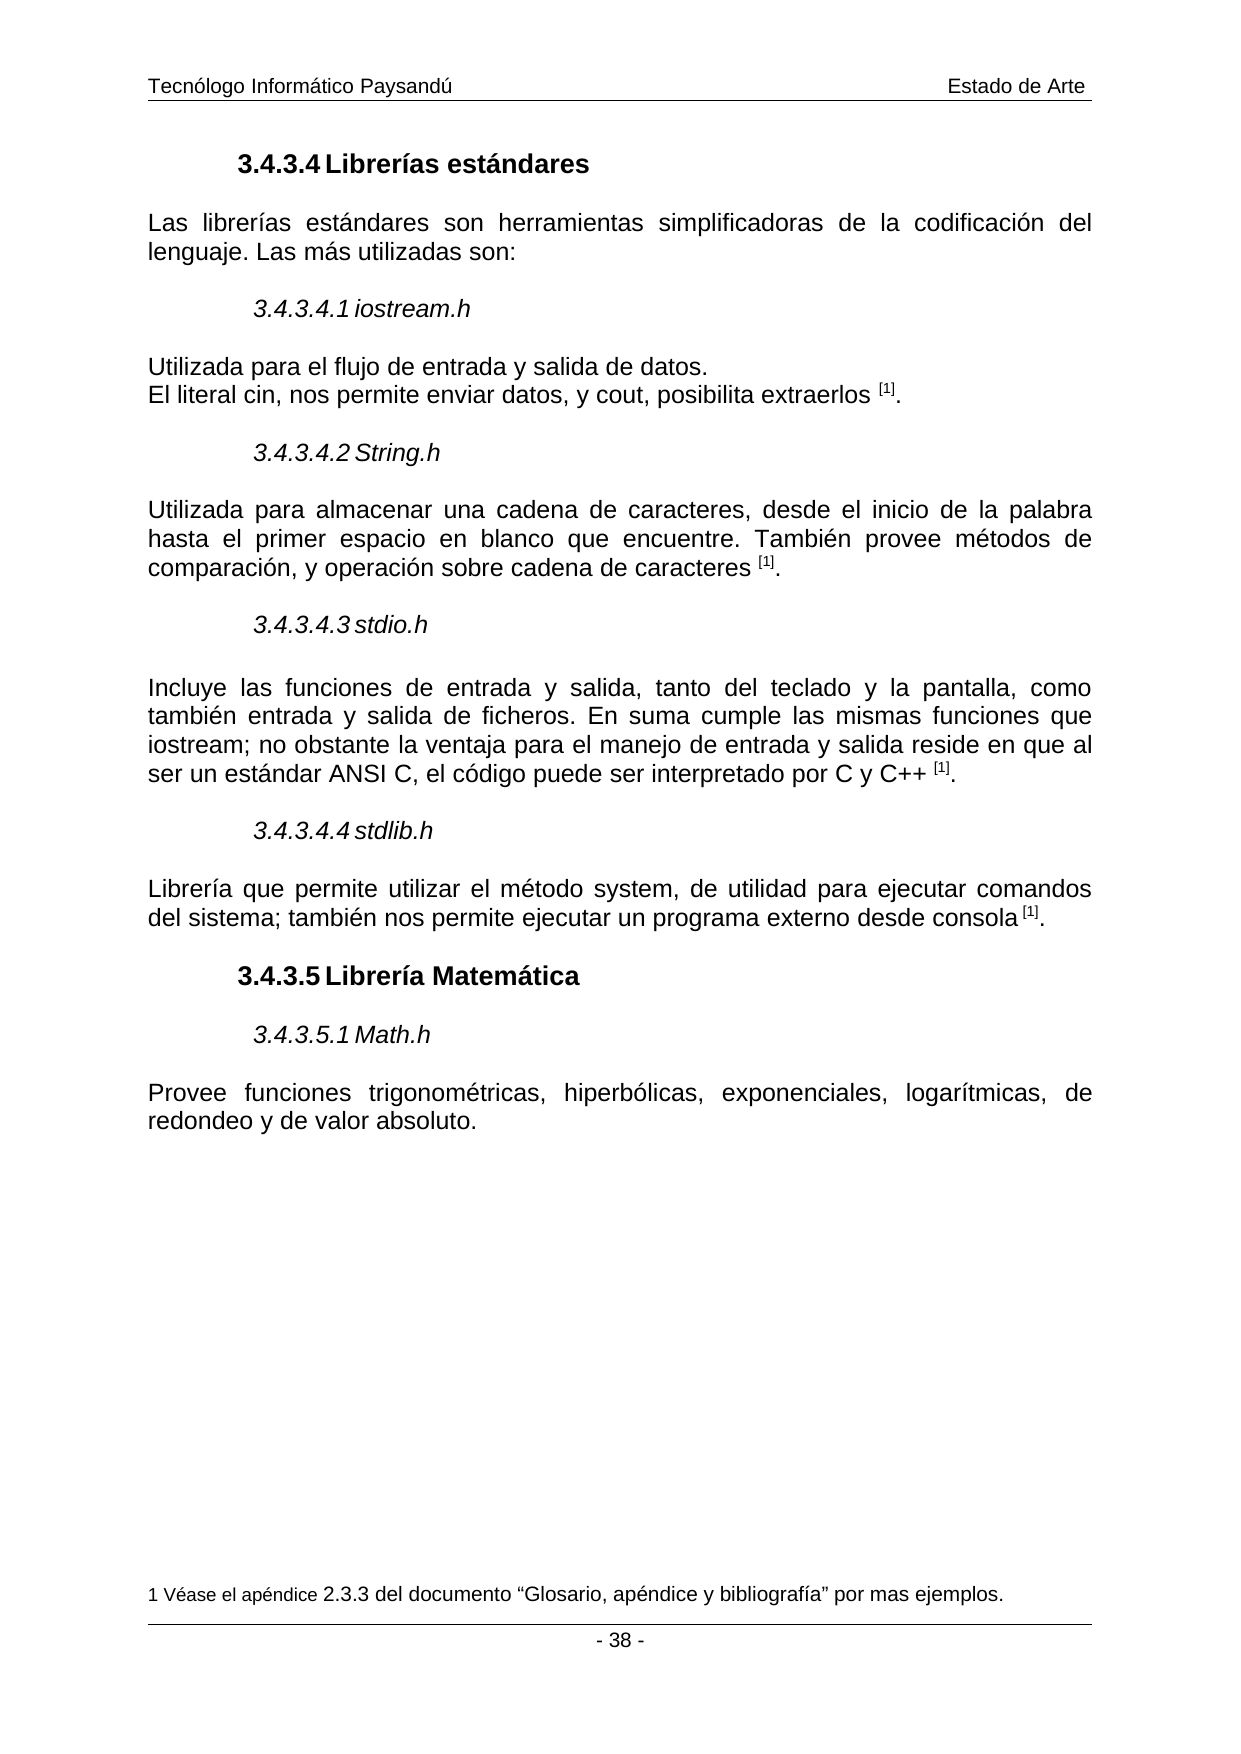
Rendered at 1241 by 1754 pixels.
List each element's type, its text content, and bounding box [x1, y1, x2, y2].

subtitle String.h [253, 438, 1092, 466]
subtitle Librerías estándares [237, 148, 1092, 179]
text Las librerías estándares son herramientas simplificadoras de la codificación del lenguaje. Las más utilizadas son: [148, 208, 1092, 265]
text Provee funciones trigonométricas, hiperbólicas, exponenciales, logarítmicas, de redondeo y de valor absoluto. [148, 1077, 1092, 1135]
text Véase el apéndice 2.3.3 del documento “Glosario, apéndice y bibliografía” por mas ejemplos. [148, 1582, 1092, 1606]
text Utilizada para el flujo de entrada y salida de datos. [148, 351, 1092, 380]
subtitle Librería Matemática [237, 960, 1092, 991]
subtitle stdio.h [253, 610, 1092, 639]
subtitle Math.h [253, 1020, 1092, 1049]
subtitle iostream.h [253, 294, 1092, 323]
text Incluye las funciones de entrada y salida, tanto del teclado y la pantalla, como también entrada y salida de ficheros. En suma cumple las mismas funciones que iostream; no obstante la ventaja para el manejo de entrada y salida reside en que al ser un estándar ANSI C, el código puede ser interpretado por C y C++ [1]. [148, 672, 1092, 787]
text Utilizada para almacenar una cadena de caracteres, desde el inicio de la palabra hasta el primer espacio en blanco que encuentre. También provee métodos de comparación, y operación sobre cadena de caracteres [1]. [148, 495, 1092, 581]
text Librería que permite utilizar el método system, de utilidad para ejecutar comandos del sistema; también nos permite ejecutar un programa externo desde consola [1]. [148, 874, 1092, 931]
text El literal cin, nos permite enviar datos, y cout, posibilita extraerlos []. [148, 380, 1092, 409]
subtitle stdlib.h [253, 816, 1092, 845]
